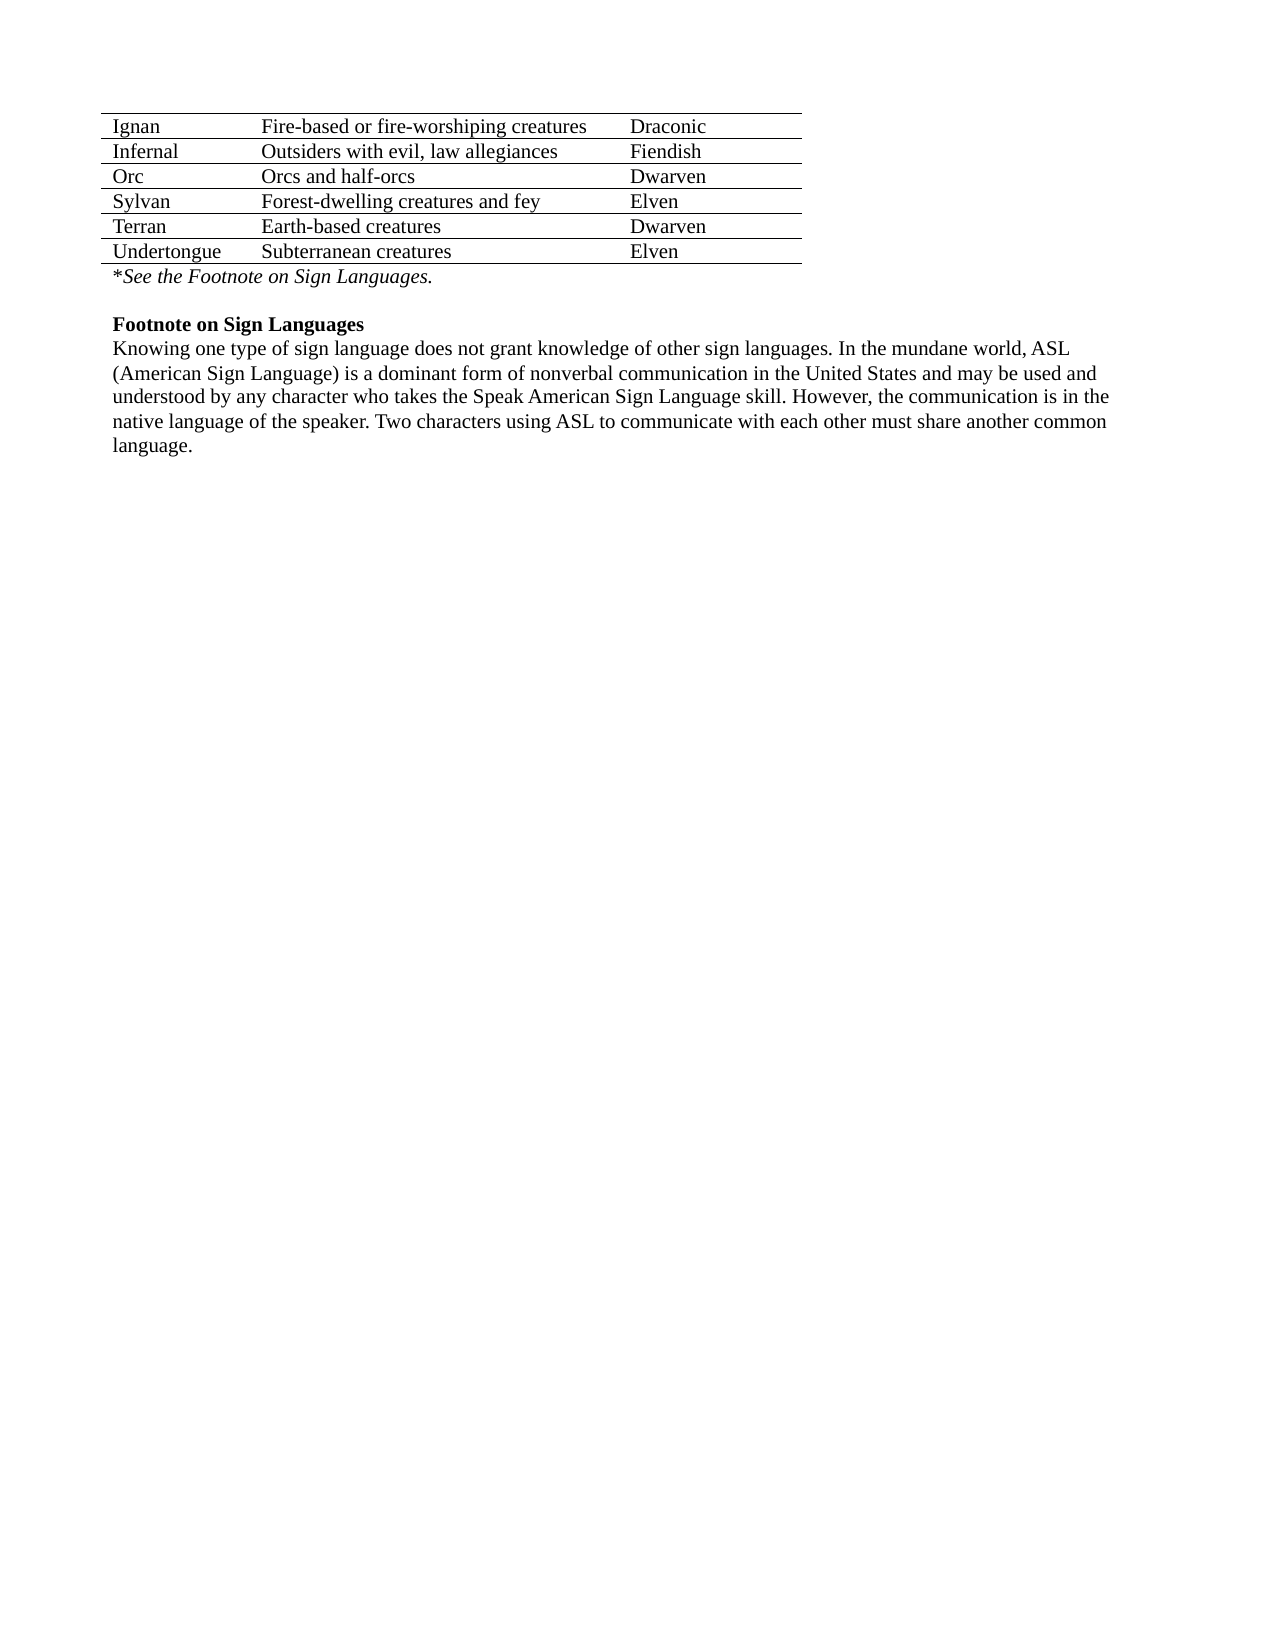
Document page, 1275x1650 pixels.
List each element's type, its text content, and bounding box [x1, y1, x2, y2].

table_cell *See the Footnote on Sign Languages. [101, 264, 802, 288]
table_cell Orc [101, 164, 250, 188]
table_cell Fiendish [619, 139, 802, 163]
table_cell Forest-dwelling creatures and fey [250, 189, 618, 213]
table_cell Earth-based creatures [250, 214, 618, 238]
table_cell Draconic [619, 114, 802, 138]
table_cell Sylvan [101, 189, 250, 213]
table_cell Dwarven [619, 164, 802, 188]
table_cell Fire-based or fire-worshiping creatures [250, 114, 618, 138]
text Knowing one type of sign language does not grant knowledge of other sign languages. In the mundane world, ASL (American Sign Language) is a dominant form of nonverbal communication in the United States and may be used and understood by any character who takes the Speak American Sign Language skill. However, the communication is in the native language of the speaker. Two characters using ASL to communicate with each other must share another common language. [112, 336, 1162, 457]
table_cell Elven [619, 239, 802, 263]
table_cell Ignan [101, 114, 250, 138]
table_cell Terran [101, 214, 250, 238]
table_cell Undertongue [101, 239, 250, 263]
table_cell Outsiders with evil, law allegiances [250, 139, 618, 163]
subtitle Footnote on Sign Languages [112, 312, 1162, 336]
table_cell Infernal [101, 139, 250, 163]
table_cell Dwarven [619, 214, 802, 238]
table_cell Orcs and half-orcs [250, 164, 618, 188]
table_cell Elven [619, 189, 802, 213]
table_cell Subterranean creatures [250, 239, 618, 263]
